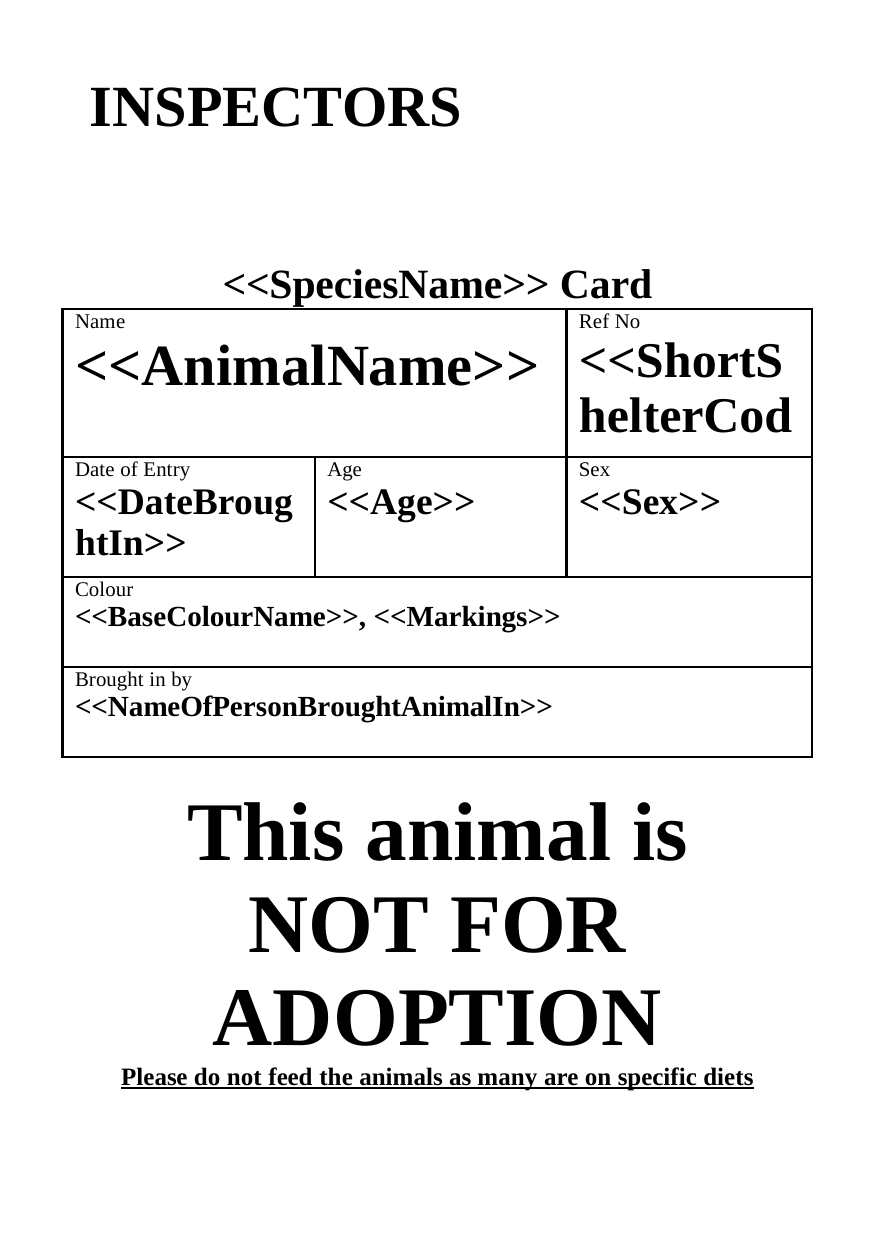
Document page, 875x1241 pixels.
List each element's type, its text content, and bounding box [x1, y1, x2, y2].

text Please do not feed the animals as many are on specific diets [75, 1063, 799, 1091]
table_cell Colour <<BaseColourName>>, <<Markings>> [64, 578, 811, 666]
table_cell Age <<Age>> [316, 458, 565, 576]
table_cell Sex <<Sex>> [568, 458, 811, 576]
table_header Name <<AnimalName>> [64, 310, 565, 456]
text INSPECTORS [75, 75, 799, 190]
table_cell Brought in by <<NameOfPersonBroughtAnimalIn>> [64, 668, 811, 756]
table_cell Date of Entry <<DateBroughtIn>> [64, 458, 314, 576]
text <<SpeciesName>> Card [75, 262, 799, 308]
subtitle NOT FOR ADOPTION [75, 878, 799, 1063]
subtitle This animal is [75, 786, 799, 878]
table_header Ref No <<ShortShelterCode>> [568, 310, 811, 456]
